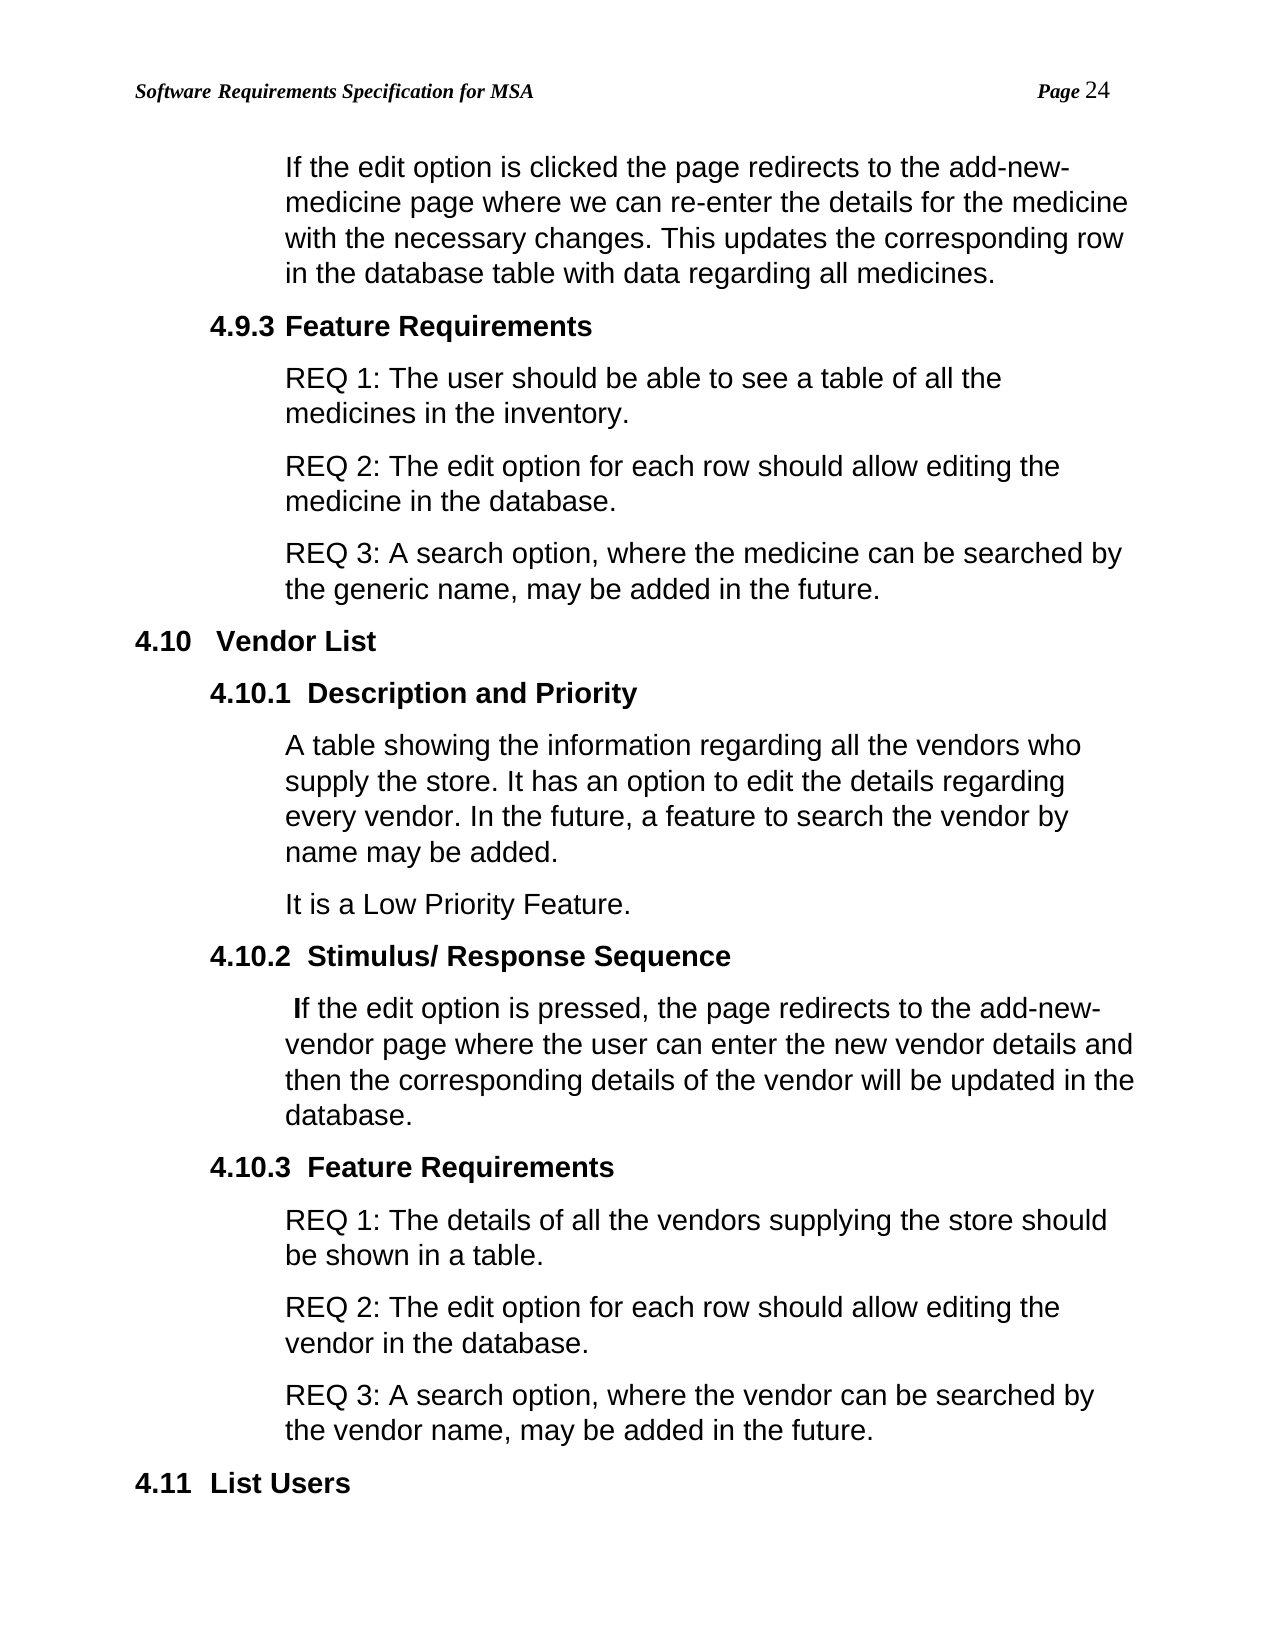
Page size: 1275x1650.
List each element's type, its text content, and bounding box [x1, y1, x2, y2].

subtitle 4.11 List Users [135, 1466, 1140, 1499]
subtitle 4.10.3 Feature Requirements [135, 1150, 1140, 1184]
subtitle If the edit option is pressed, the page redirects to the add-new-vendor page where the user can enter the new vendor details and then the corresponding details of the vendor will be updated in the database. [285, 992, 1140, 1132]
subtitle 4.10 Vendor List [135, 624, 1140, 658]
subtitle REQ 3: A search option, where the vendor can be searched by the vendor name, may be added in the future. [285, 1378, 1140, 1447]
subtitle REQ 2: The edit option for each row should allow editing the medicine in the database. [285, 449, 1140, 518]
subtitle REQ 3: A search option, where the medicine can be searched by the generic name, may be added in the future. [285, 536, 1140, 605]
subtitle 4.10.2 Stimulus/ Response Sequence [135, 939, 1140, 973]
subtitle REQ 1: The details of all the vendors supplying the store should be shown in a table. [285, 1202, 1140, 1272]
subtitle 4.10.1 Description and Priority [135, 676, 1140, 710]
subtitle A table showing the information regarding all the vendors who supply the store. It has an option to edit the details regarding every vendor. In the future, a feature to search the vendor by name may be added. [285, 728, 1140, 868]
subtitle It is a Low Priority Feature. [285, 887, 1140, 921]
subtitle 4.9.3 Feature Requirements [135, 309, 1140, 342]
subtitle REQ 2: The edit option for each row should allow editing the vendor in the database. [285, 1290, 1140, 1359]
subtitle REQ 1: The user should be able to see a table of all the medicines in the inventory. [285, 361, 1140, 430]
subtitle If the edit option is clicked the page redirects to the add-new-medicine page where we can re-enter the details for the medicine with the necessary changes. This updates the corresponding row in the database table with data regarding all medicines. [285, 150, 1140, 290]
